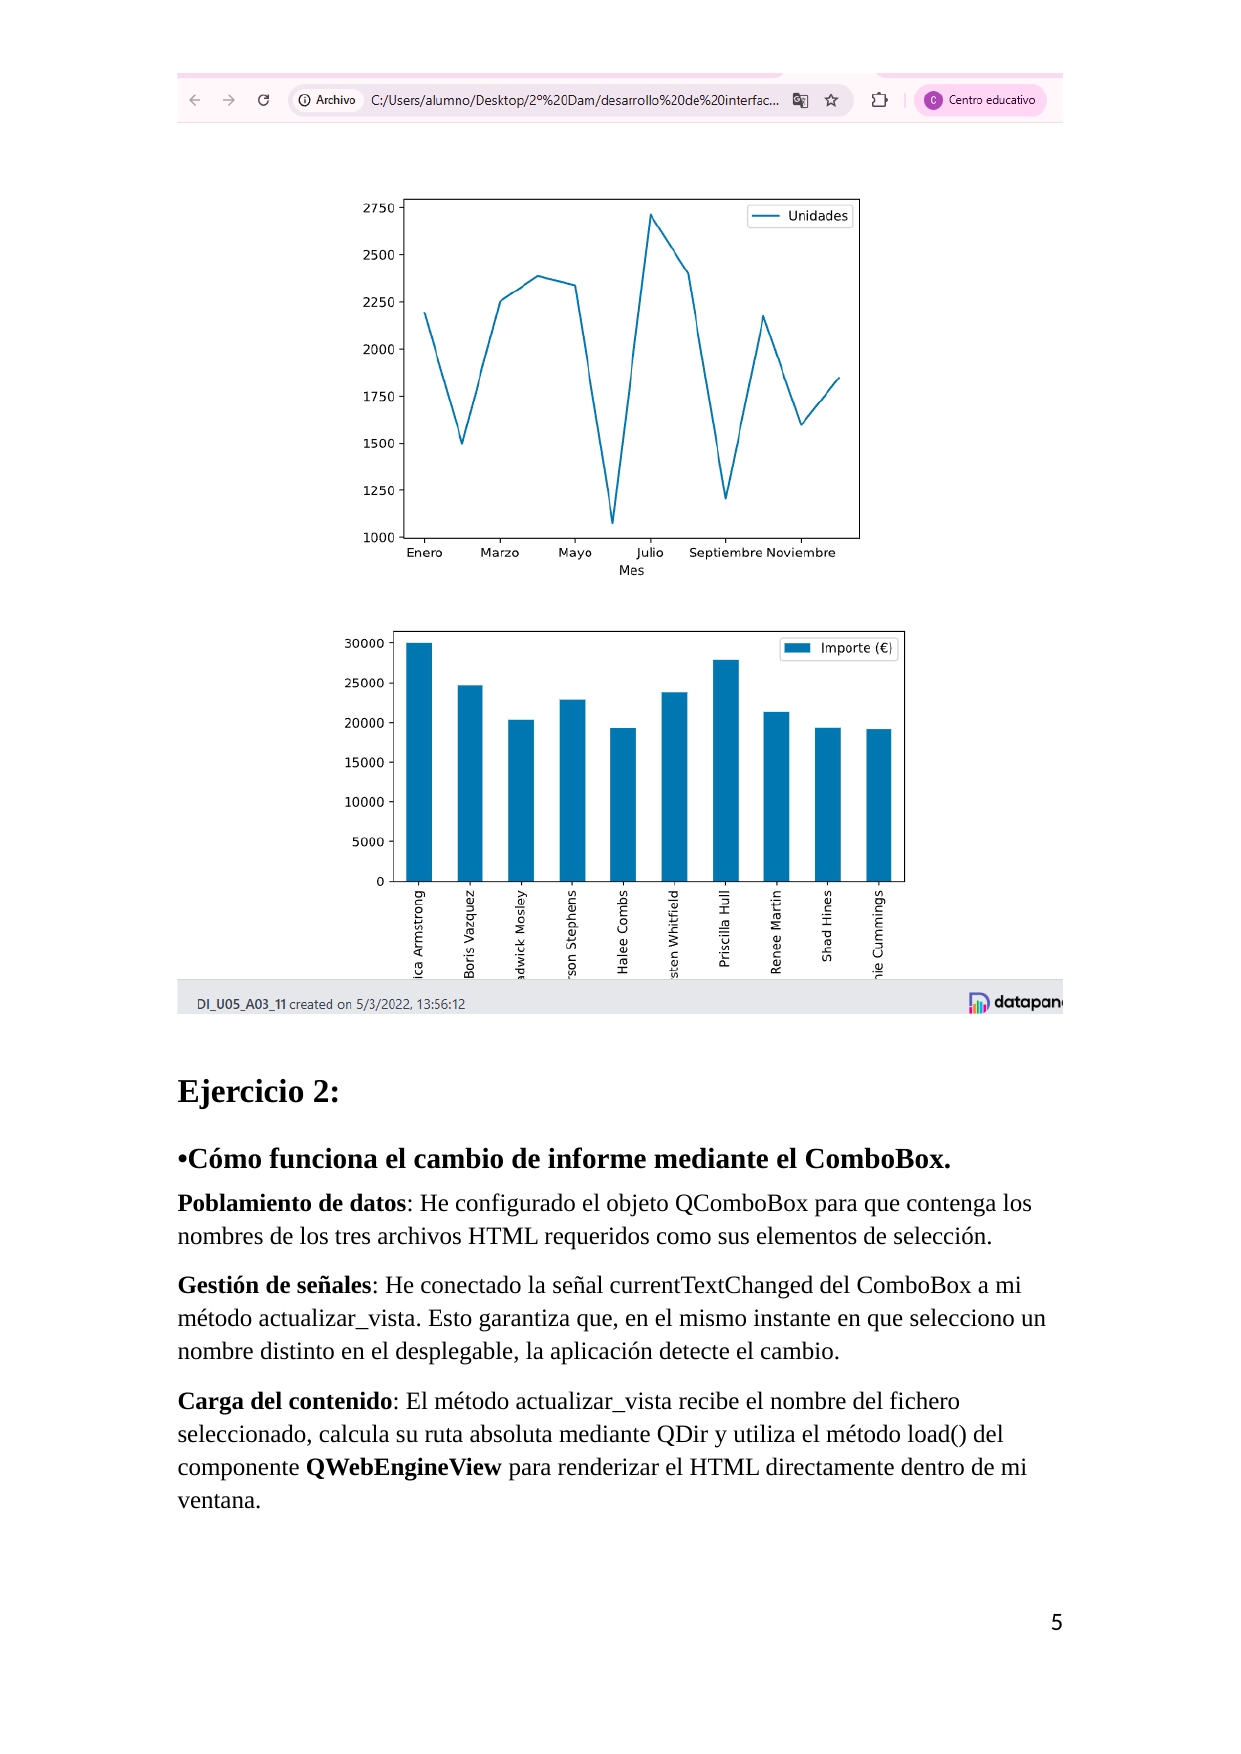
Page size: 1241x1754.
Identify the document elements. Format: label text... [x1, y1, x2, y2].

text Poblamiento de datos: He configurado el objeto QComboBox para que contenga los nombres de los tres archivos HTML requeridos como sus elementos de selección. [177, 1188, 1063, 1249]
text Carga del contenido: El método actualizar_vista recibe el nombre del fichero seleccionado, calcula su ruta absoluta mediante QDir y utiliza el método load() del componente QWebEngineView para renderizar el HTML directamente dentro de mi ventana. [177, 1386, 1063, 1514]
subtitle Ejercicio 2: [177, 1072, 1063, 1110]
subtitle •Cómo funciona el cambio de informe mediante el ComboBox. [177, 1141, 1063, 1174]
text Gestión de señales: He conectado la señal currentTextChanged del ComboBox a mi método actualizar_vista. Esto garantiza que, en el mismo instante en que selecciono un nombre distinto en el desplegable, la aplicación detecte el cambio. [177, 1270, 1063, 1365]
